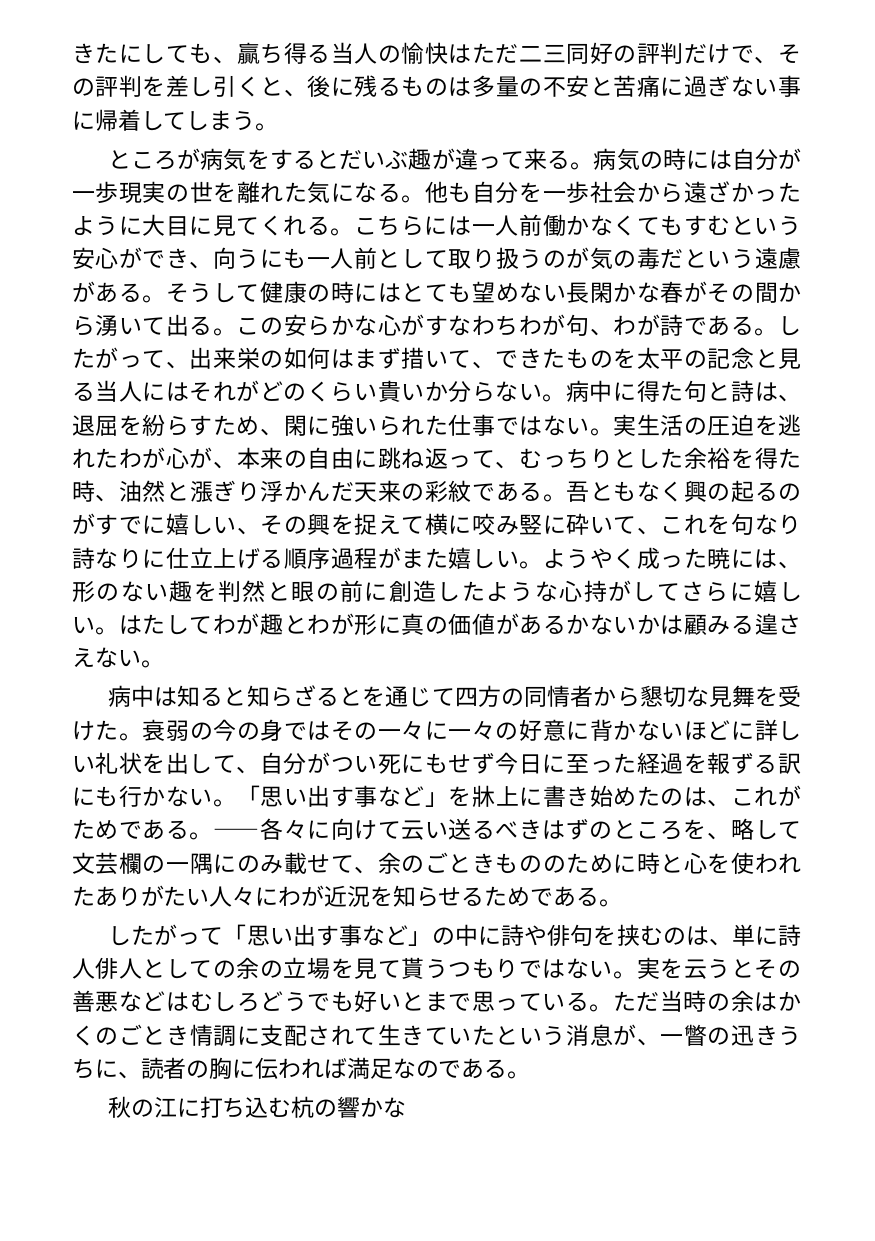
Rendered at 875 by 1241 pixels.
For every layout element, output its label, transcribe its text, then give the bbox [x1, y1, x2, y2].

text ところが病気をするとだいぶ趣が違って来る。病気の時には自分が一歩現実の世を離れた気になる。他も自分を一歩社会から遠ざかったように大目に見てくれる。こちらには一人前働かなくてもすむという安心ができ、向うにも一人前として取り扱うのが気の毒だという遠慮がある。そうして健康の時にはとても望めない長閑かな春がその間から湧いて出る。この安らかな心がすなわちわが句、わが詩である。したがって、出来栄の如何はまず措いて、できたものを太平の記念と見る当人にはそれがどのくらい貴いか分らない。病中に得た句と詩は、退屈を紛らすため、閑に強いられた仕事ではない。実生活の圧迫を逃れたわが心が、本来の自由に跳ね返って、むっちりとした余裕を得た時、油然と漲ぎり浮かんだ天来の彩紋である。吾ともなく興の起るのがすでに嬉しい、その興を捉えて横に咬み竪に砕いて、これを句なり詩なりに仕立上げる順序過程がまた嬉しい。ようやく成った暁には、形のない趣を判然と眼の前に創造したような心持がしてさらに嬉しい。はたしてわが趣とわが形に真の価値があるかないかは顧みる遑さえない。 [72, 142, 802, 673]
text したがって「思い出す事など」の中に詩や俳句を挟むのは、単に詩人俳人としての余の立場を見て貰うつもりではない。実を云うとその善悪などはむしろどうでも好いとまで思っている。ただ当時の余はかくのごとき情調に支配されて生きていたという消息が、一瞥の迅きうちに、読者の胸に伝われば満足なのである。 [72, 918, 802, 1084]
text 病中は知ると知らざるとを通じて四方の同情者から懇切な見舞を受けた。衰弱の今の身ではその一々に一々の好意に背かないほどに詳しい礼状を出して、自分がつい死にもせず今日に至った経過を報ずる訳にも行かない。「思い出す事など」を牀上に書き始めたのは、これがためである。――各々に向けて云い送るべきはずのところを、略して文芸欄の一隅にのみ載せて、余のごときもののために時と心を使われたありがたい人々にわが近況を知らせるためである。 [72, 679, 802, 912]
text 秋の江に打ち込む杭の響かな [72, 1090, 802, 1123]
text きたにしても、贏ち得る当人の愉快はただ二三同好の評判だけで、その評判を差し引くと、後に残るものは多量の不安と苦痛に過ぎない事に帰着してしまう。 [72, 36, 802, 136]
